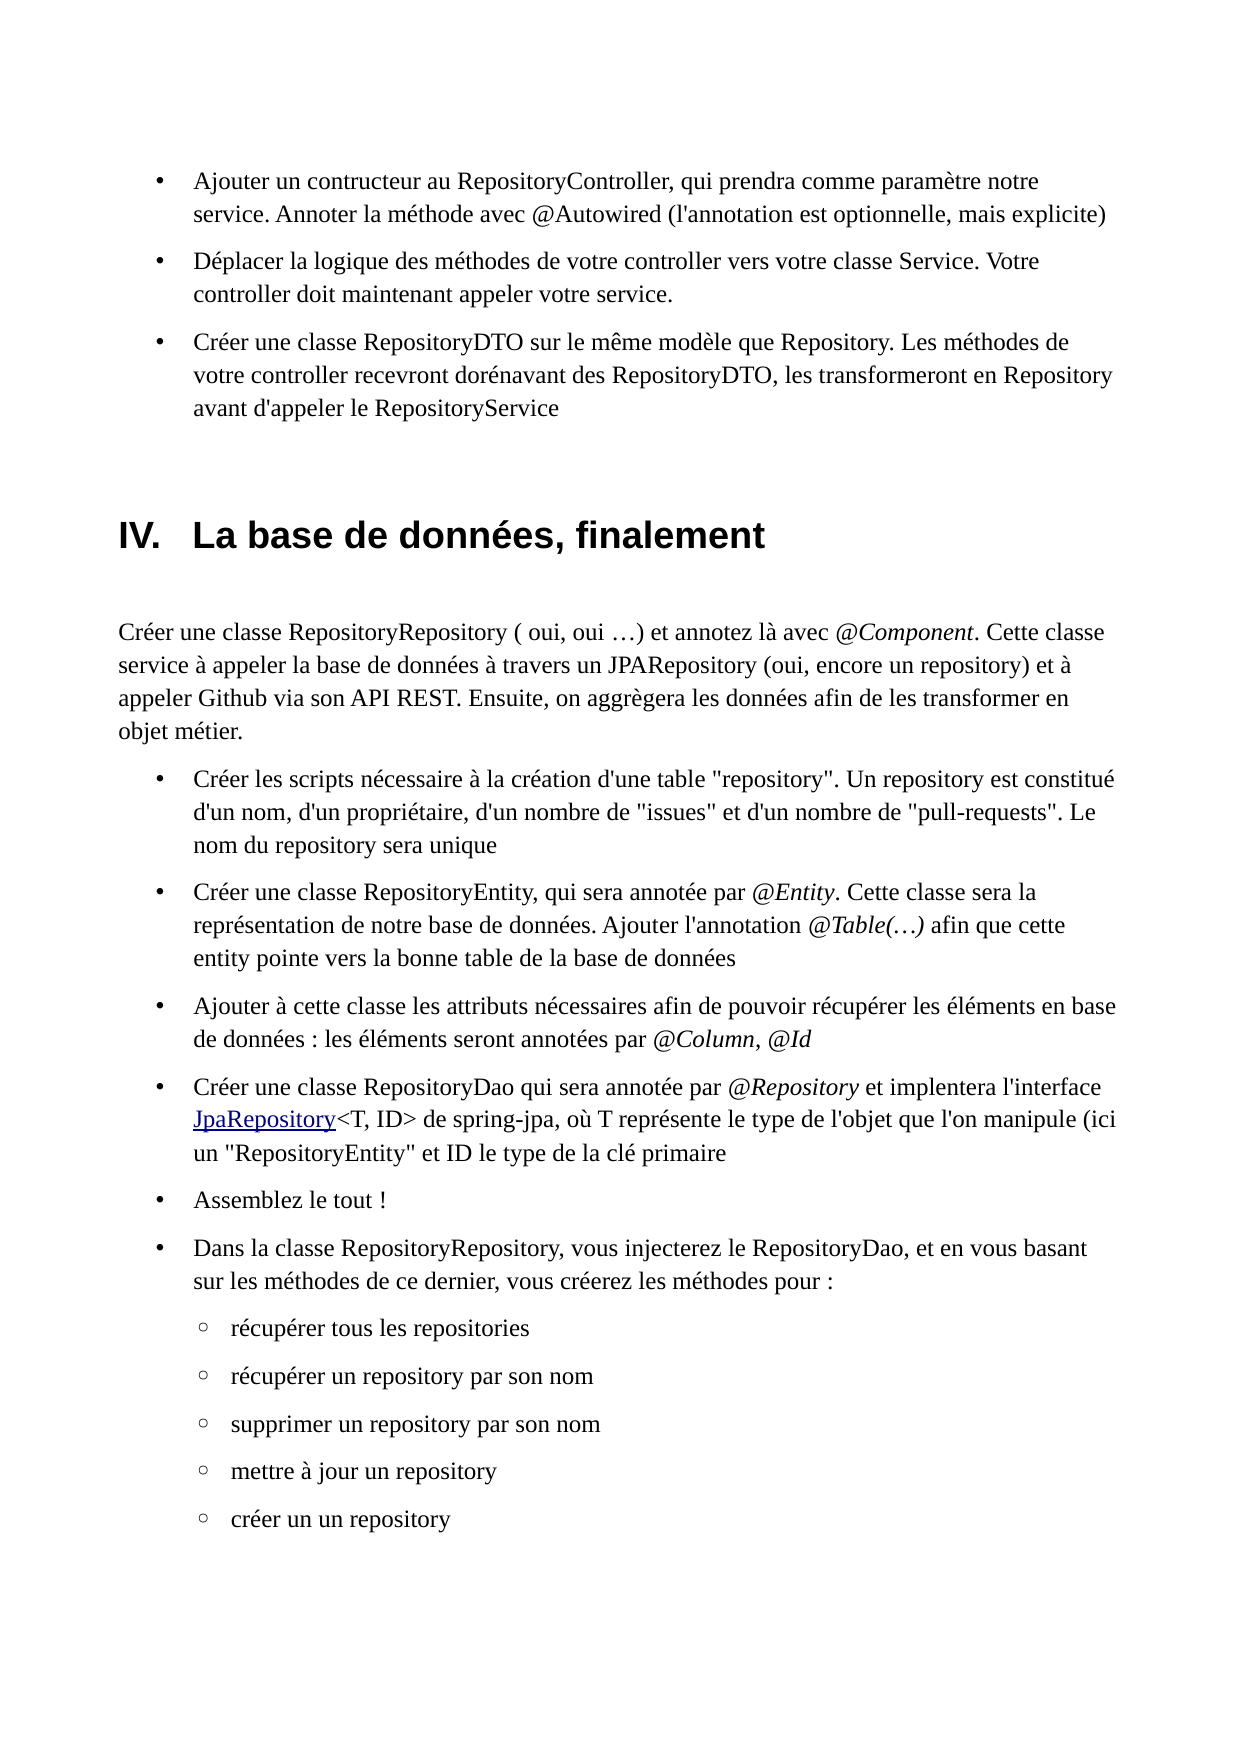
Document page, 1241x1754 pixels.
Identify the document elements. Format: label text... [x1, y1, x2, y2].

list créer un un repository [193, 1504, 1122, 1533]
list récupérer un repository par son nom [193, 1361, 1122, 1390]
list Dans la classe RepositoryRepository, vous injecterez le RepositoryDao, et en vous basant sur les méthodes de ce dernier, vous créerez les méthodes pour : [156, 1233, 1122, 1294]
list Ajouter un contructeur au RepositoryController, qui prendra comme paramètre notre service. Annoter la méthode avec @Autowired (l'annotation est optionnelle, mais explicite) [156, 166, 1122, 227]
list Créer une classe RepositoryDao qui sera annotée par @Repository et implentera l'interface JpaRepository<T, ID> de spring-jpa, où T représente le type de l'objet que l'on manipule (ici un "RepositoryEntity" et ID le type de la clé primaire [156, 1072, 1122, 1166]
list mettre à jour un repository [193, 1456, 1122, 1485]
list supprimer un repository par son nom [193, 1409, 1122, 1437]
list Ajouter à cette classe les attributs nécessaires afin de pouvoir récupérer les éléments en base de données : les éléments seront annotées par @Column, @Id [156, 991, 1122, 1053]
list Créer une classe RepositoryDTO sur le même modèle que Repository. Les méthodes de votre controller recevront dorénavant des RepositoryDTO, les transformeront en Repository avant d'appeler le RepositoryService [156, 327, 1122, 422]
list Déplacer la logique des méthodes de votre controller vers votre classe Service. Votre controller doit maintenant appeler votre service. [156, 246, 1122, 308]
subtitle La base de données, finalement [118, 513, 1122, 557]
text Créer une classe RepositoryRepository ( oui, oui …) et annotez là avec @Component. Cette classe service à appeler la base de données à travers un JPARepository (oui, encore un repository) et à appeler Github via son API REST. Ensuite, on aggrègera les données afin de les transformer en objet métier. [118, 617, 1122, 745]
list Assemblez le tout ! [156, 1185, 1122, 1214]
list Créer une classe RepositoryEntity, qui sera annotée par @Entity. Cette classe sera la représentation de notre base de données. Ajouter l'annotation @Table(…) afin que cette entity pointe vers la bonne table de la base de données [156, 877, 1122, 972]
list récupérer tous les repositories [193, 1313, 1122, 1342]
list Créer les scripts nécessaire à la création d'une table "repository". Un repository est constitué d'un nom, d'un propriétaire, d'un nombre de "issues" et d'un nombre de "pull-requests". Le nom du repository sera unique [156, 764, 1122, 858]
